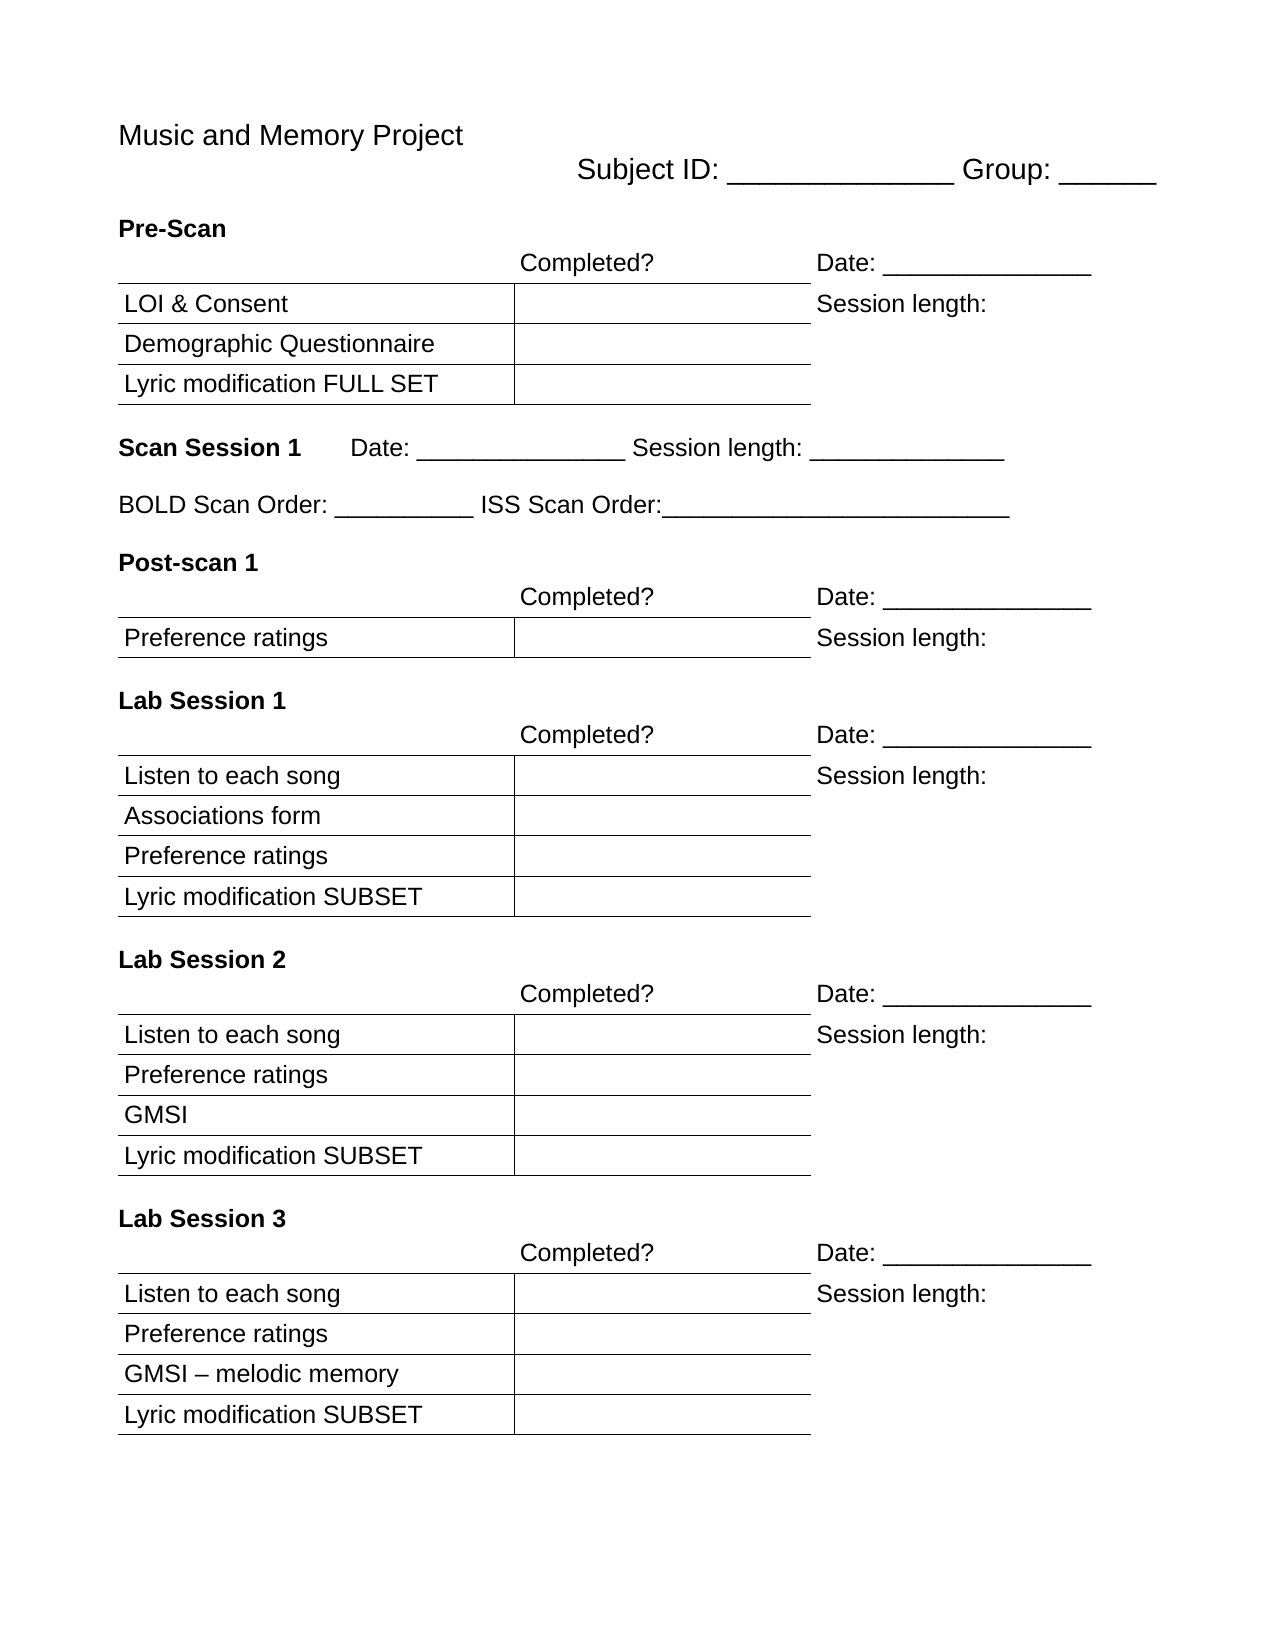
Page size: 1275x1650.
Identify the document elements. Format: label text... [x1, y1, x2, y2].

table_header [118, 974, 514, 1014]
table_cell [515, 365, 811, 404]
table_cell [811, 1095, 1157, 1135]
table_cell Preference ratings [118, 1055, 514, 1094]
table_header Completed? [514, 243, 811, 283]
table_header Date: _______________ [811, 576, 1157, 617]
table_cell Preference ratings [118, 836, 514, 876]
text Scan Session 1 Date: _______________ Session length: ______________ [118, 433, 1157, 461]
table_header Completed? [514, 576, 811, 617]
table_cell GMSI – melodic memory [118, 1355, 514, 1394]
table_cell [515, 1136, 811, 1175]
table_cell Session length: [811, 617, 1157, 657]
table_cell Lyric modification SUBSET [118, 1136, 514, 1175]
table_cell [811, 1054, 1157, 1094]
table_cell [811, 1394, 1157, 1434]
table_cell GMSI [118, 1096, 514, 1135]
table_cell Session length: [811, 1014, 1157, 1054]
table_header [118, 243, 514, 283]
table_cell [515, 618, 811, 657]
table_cell Demographic Questionnaire [118, 324, 514, 363]
table_cell [811, 364, 1157, 404]
table_cell Session length: [811, 283, 1157, 323]
table_header Completed? [514, 974, 811, 1014]
table_cell Associations form [118, 796, 514, 835]
text Music and Memory Project [118, 118, 1157, 152]
table_cell Listen to each song [118, 756, 514, 795]
text Subject ID: ______________ Group: ______ [118, 152, 1157, 185]
table_cell Lyric modification FULL SET [118, 365, 514, 404]
table_cell [515, 796, 811, 835]
table_cell [515, 1355, 811, 1394]
table_header Completed? [514, 715, 811, 755]
table_cell Session length: [811, 755, 1157, 795]
table_header Completed? [514, 1233, 811, 1273]
table_cell [515, 1015, 811, 1054]
table_cell [515, 1096, 811, 1135]
table_cell Listen to each song [118, 1015, 514, 1054]
table_header [118, 576, 514, 617]
table_header Date: _______________ [811, 974, 1157, 1014]
table_cell Preference ratings [118, 618, 514, 657]
table_cell [811, 835, 1157, 876]
table_cell Preference ratings [118, 1314, 514, 1353]
table_cell [515, 1274, 811, 1313]
table_cell Lyric modification SUBSET [118, 1395, 514, 1434]
table_header Date: _______________ [811, 243, 1157, 283]
table_cell [515, 284, 811, 323]
text Pre-Scan [118, 214, 1157, 243]
table_cell Listen to each song [118, 1274, 514, 1313]
table_cell [811, 1313, 1157, 1353]
table_cell [811, 795, 1157, 835]
table_cell [811, 1135, 1157, 1175]
text BOLD Scan Order: __________ ISS Scan Order:_________________________ [118, 490, 1157, 519]
table_cell [811, 323, 1157, 363]
table_cell LOI & Consent [118, 284, 514, 323]
table_cell [515, 756, 811, 795]
table_cell [811, 1354, 1157, 1394]
table_cell [515, 1314, 811, 1353]
text Lab Session 1 [118, 686, 1157, 714]
text Lab Session 2 [118, 945, 1157, 974]
table_cell [515, 877, 811, 916]
table_header Date: _______________ [811, 1233, 1157, 1273]
table_cell [515, 324, 811, 363]
table_header [118, 1233, 514, 1273]
table_cell [515, 1055, 811, 1094]
text Lab Session 3 [118, 1204, 1157, 1233]
table_cell Session length: [811, 1273, 1157, 1313]
table_cell [515, 1395, 811, 1434]
table_header [118, 715, 514, 755]
table_cell Lyric modification SUBSET [118, 877, 514, 916]
table_cell [515, 836, 811, 876]
table_header Date: _______________ [811, 715, 1157, 755]
table_cell [811, 876, 1157, 916]
text Post-scan 1 [118, 548, 1157, 576]
